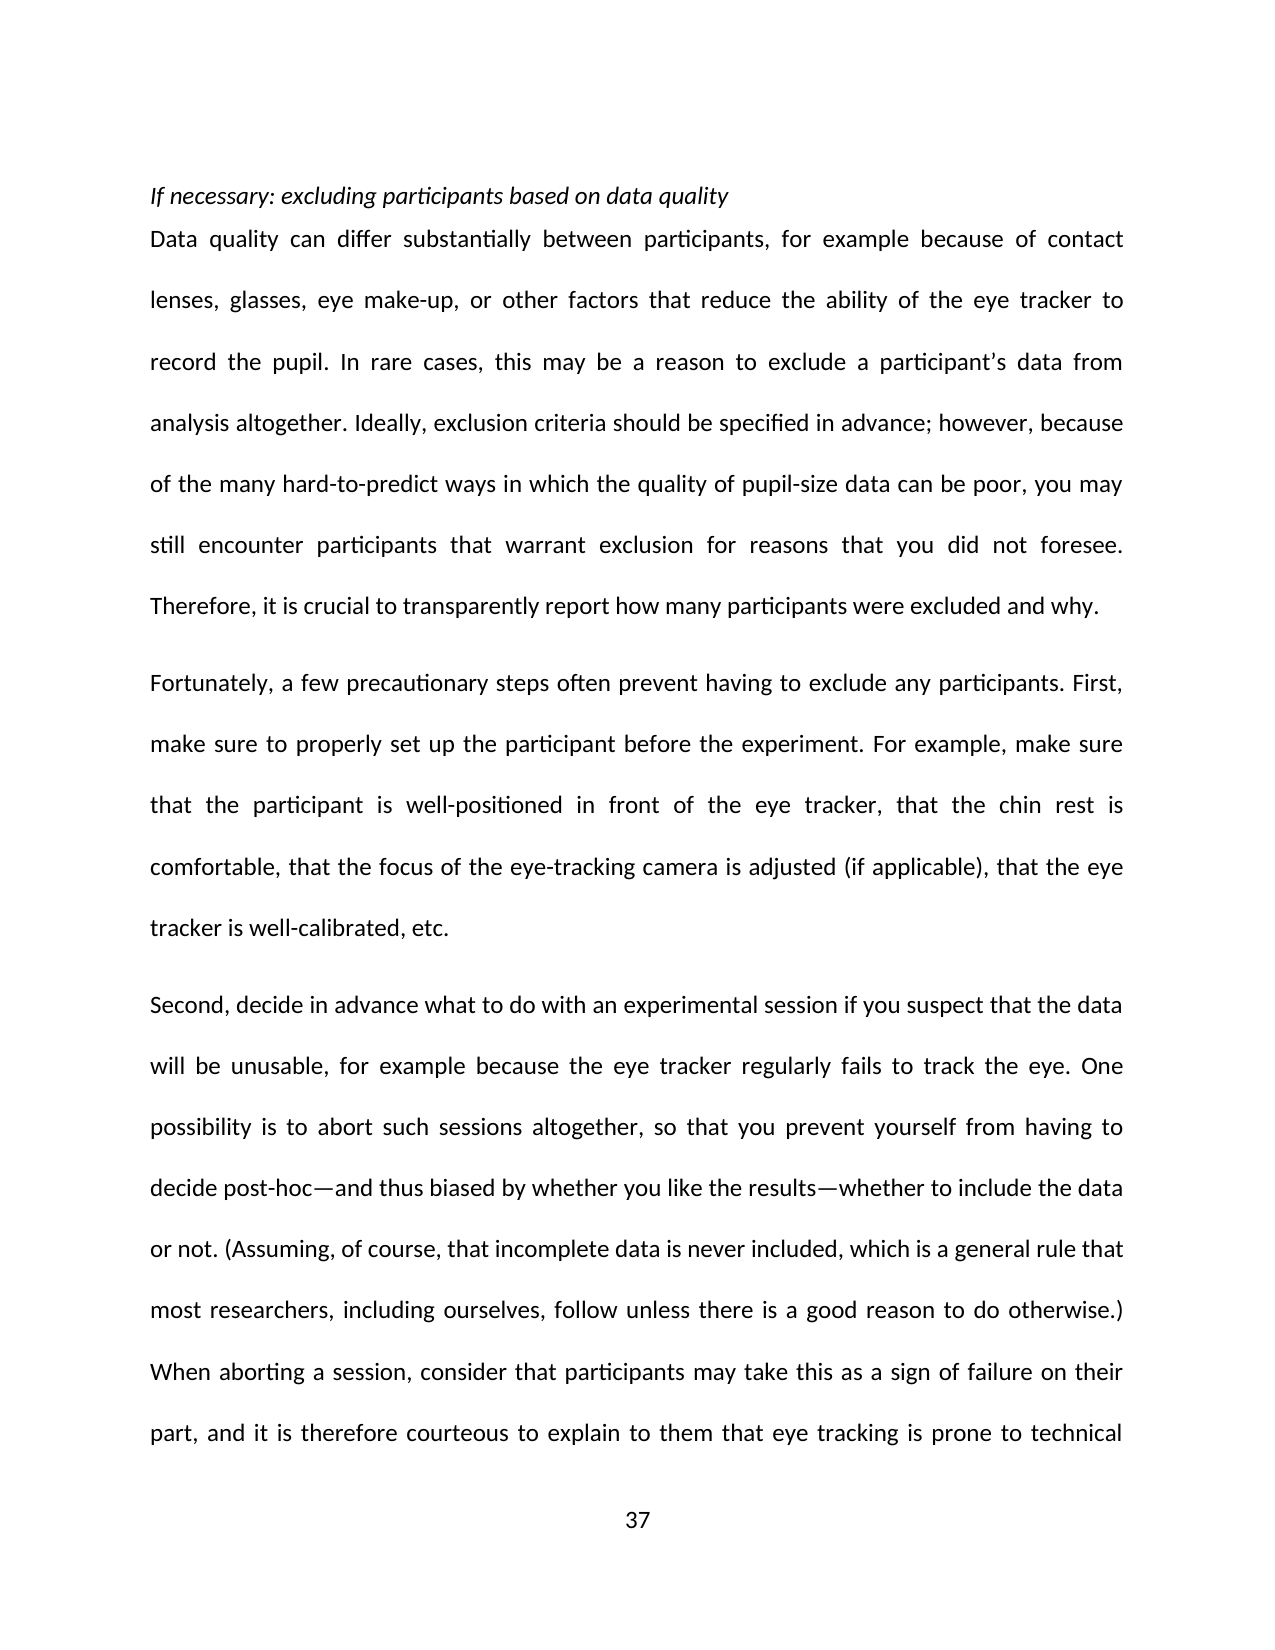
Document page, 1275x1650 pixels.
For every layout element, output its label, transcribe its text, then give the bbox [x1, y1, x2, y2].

subtitle If necessary: excluding participants based on data quality [150, 181, 1125, 211]
text Second, decide in advance what to do with an experimental session if you suspect that the data will be unusable, for example because the eye tracker regularly fails to track the eye. One possibility is to abort such sessions altogether, so that you prevent yourself from having to decide post-hoc—and thus biased by whether you like the results—whether to include the data or not. (Assuming, of course, that incomplete data is never included, which is a general rule that most researchers, including ourselves, follow unless there is a good reason to do otherwise.) When aborting a session, consider that participants may take this as a sign of failure on their part, and it is therefore courteous to explain to them that eye tracking is prone to technical [150, 989, 1125, 1447]
text Fortunately, a few precautionary steps often prevent having to exclude any participants. First, make sure to properly set up the participant before the experiment. For example, make sure that the participant is well-positioned in front of the eye tracker, that the chin rest is comfortable, that the focus of the eye-tracking camera is adjusted (if applicable), that the eye tracker is well-calibrated, etc. [150, 667, 1125, 942]
text Data quality can differ substantially between participants, for example because of contact lenses, glasses, eye make-up, or other factors that reduce the ability of the eye tracker to record the pupil. In rare cases, this may be a reason to exclude a participant’s data from analysis altogether. Ideally, exclusion criteria should be specified in advance; however, because of the many hard-to-predict ways in which the quality of pupil-size data can be poor, you may still encounter participants that warrant exclusion for reasons that you did not foresee. Therefore, it is crucial to transparently report how many participants were excluded and why. [150, 223, 1125, 620]
